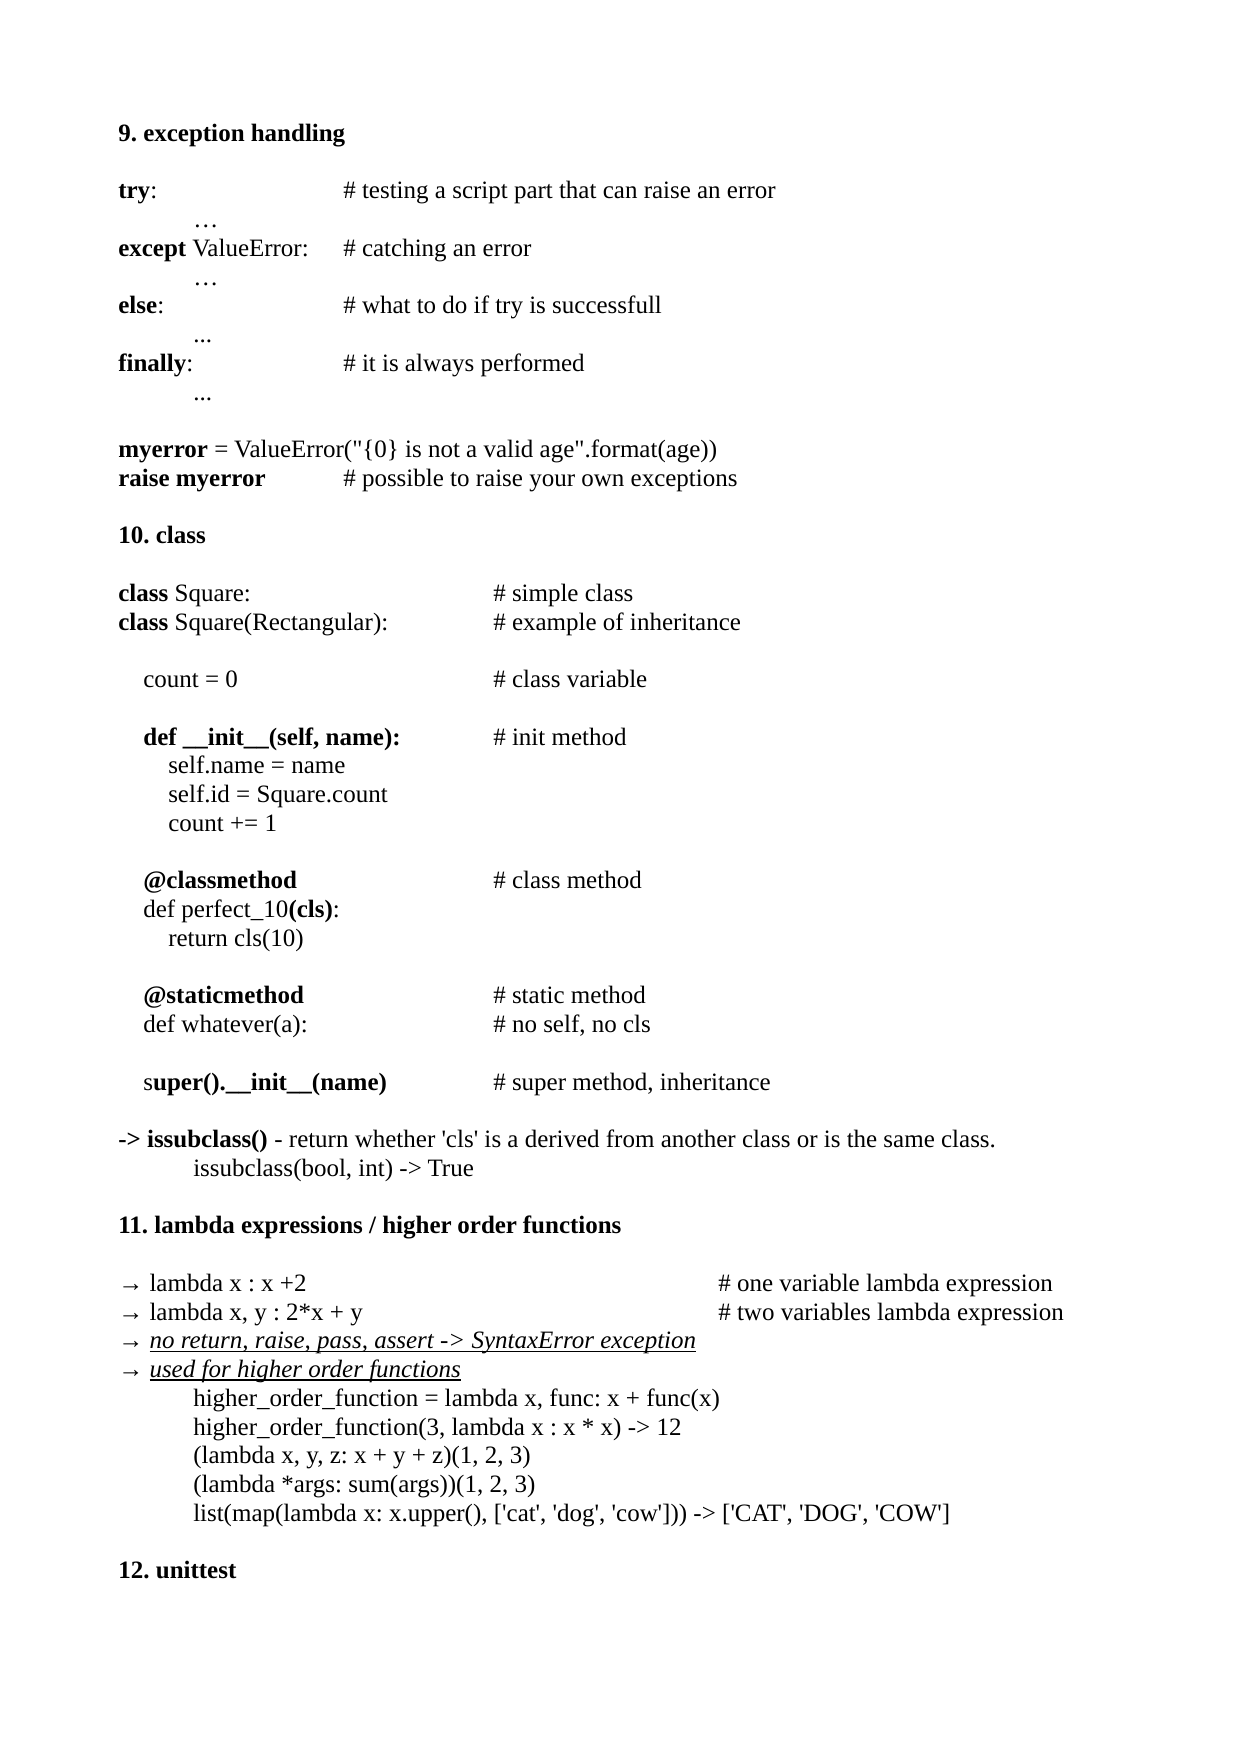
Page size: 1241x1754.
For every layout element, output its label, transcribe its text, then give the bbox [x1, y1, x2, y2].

text 11. lambda expressions / higher order functions [118, 1211, 1122, 1239]
text myerror = ValueError("{0} is not a valid age".format(age)) [118, 434, 1122, 463]
text finally: # it is always performed [118, 348, 1122, 377]
text … [118, 204, 1122, 233]
text → used for higher order functions [118, 1354, 1122, 1383]
text try: # testing a script part that can raise an error [118, 176, 1122, 204]
text higher_order_function(3, lambda x : x * x) -> 12 [118, 1412, 1122, 1441]
text higher_order_function = lambda x, func: x + func(x) [118, 1383, 1122, 1412]
text count = 0 # class variable [118, 664, 1122, 693]
text except ValueError: # catching an error [118, 233, 1122, 262]
text → lambda x : x +2 # one variable lambda expression [118, 1268, 1122, 1297]
text return cls(10) [118, 923, 1122, 952]
text super().__init__(name) # super method, inheritance [118, 1067, 1122, 1096]
text issubclass(bool, int) -> True [118, 1153, 1122, 1182]
text ... [118, 319, 1122, 348]
text -> issubclass() - return whether 'cls' is a derived from another class or is the same class. [118, 1124, 1122, 1153]
text (lambda *args: sum(args))(1, 2, 3) [118, 1469, 1122, 1498]
text (lambda x, y, z: x + y + z)(1, 2, 3) [118, 1441, 1122, 1469]
text class Square(Rectangular): # example of inheritance [118, 607, 1122, 636]
text def perfect_10(cls): [118, 894, 1122, 923]
text 12. unittest [118, 1556, 1122, 1584]
text @classmethod # class method [118, 866, 1122, 894]
text … [118, 262, 1122, 291]
text → no return, raise, pass, assert -> SyntaxError exception [118, 1326, 1122, 1354]
text 10. class [118, 521, 1122, 549]
text count += 1 [118, 808, 1122, 837]
text ... [118, 377, 1122, 406]
text 9. exception handling [118, 118, 1122, 147]
text def __init__(self, name): # init method [118, 722, 1122, 751]
text else: # what to do if try is successfull [118, 291, 1122, 319]
text class Square: # simple class [118, 578, 1122, 607]
text self.name = name [118, 751, 1122, 779]
text self.id = Square.count [118, 779, 1122, 808]
text def whatever(a): # no self, no cls [118, 1009, 1122, 1038]
text @staticmethod # static method [118, 981, 1122, 1009]
text list(map(lambda x: x.upper(), ['cat', 'dog', 'cow'])) -> ['CAT', 'DOG', 'COW'] [118, 1498, 1122, 1527]
text raise myerror # possible to raise your own exceptions [118, 463, 1122, 492]
text → lambda x, y : 2*x + y # two variables lambda expression [118, 1297, 1122, 1326]
